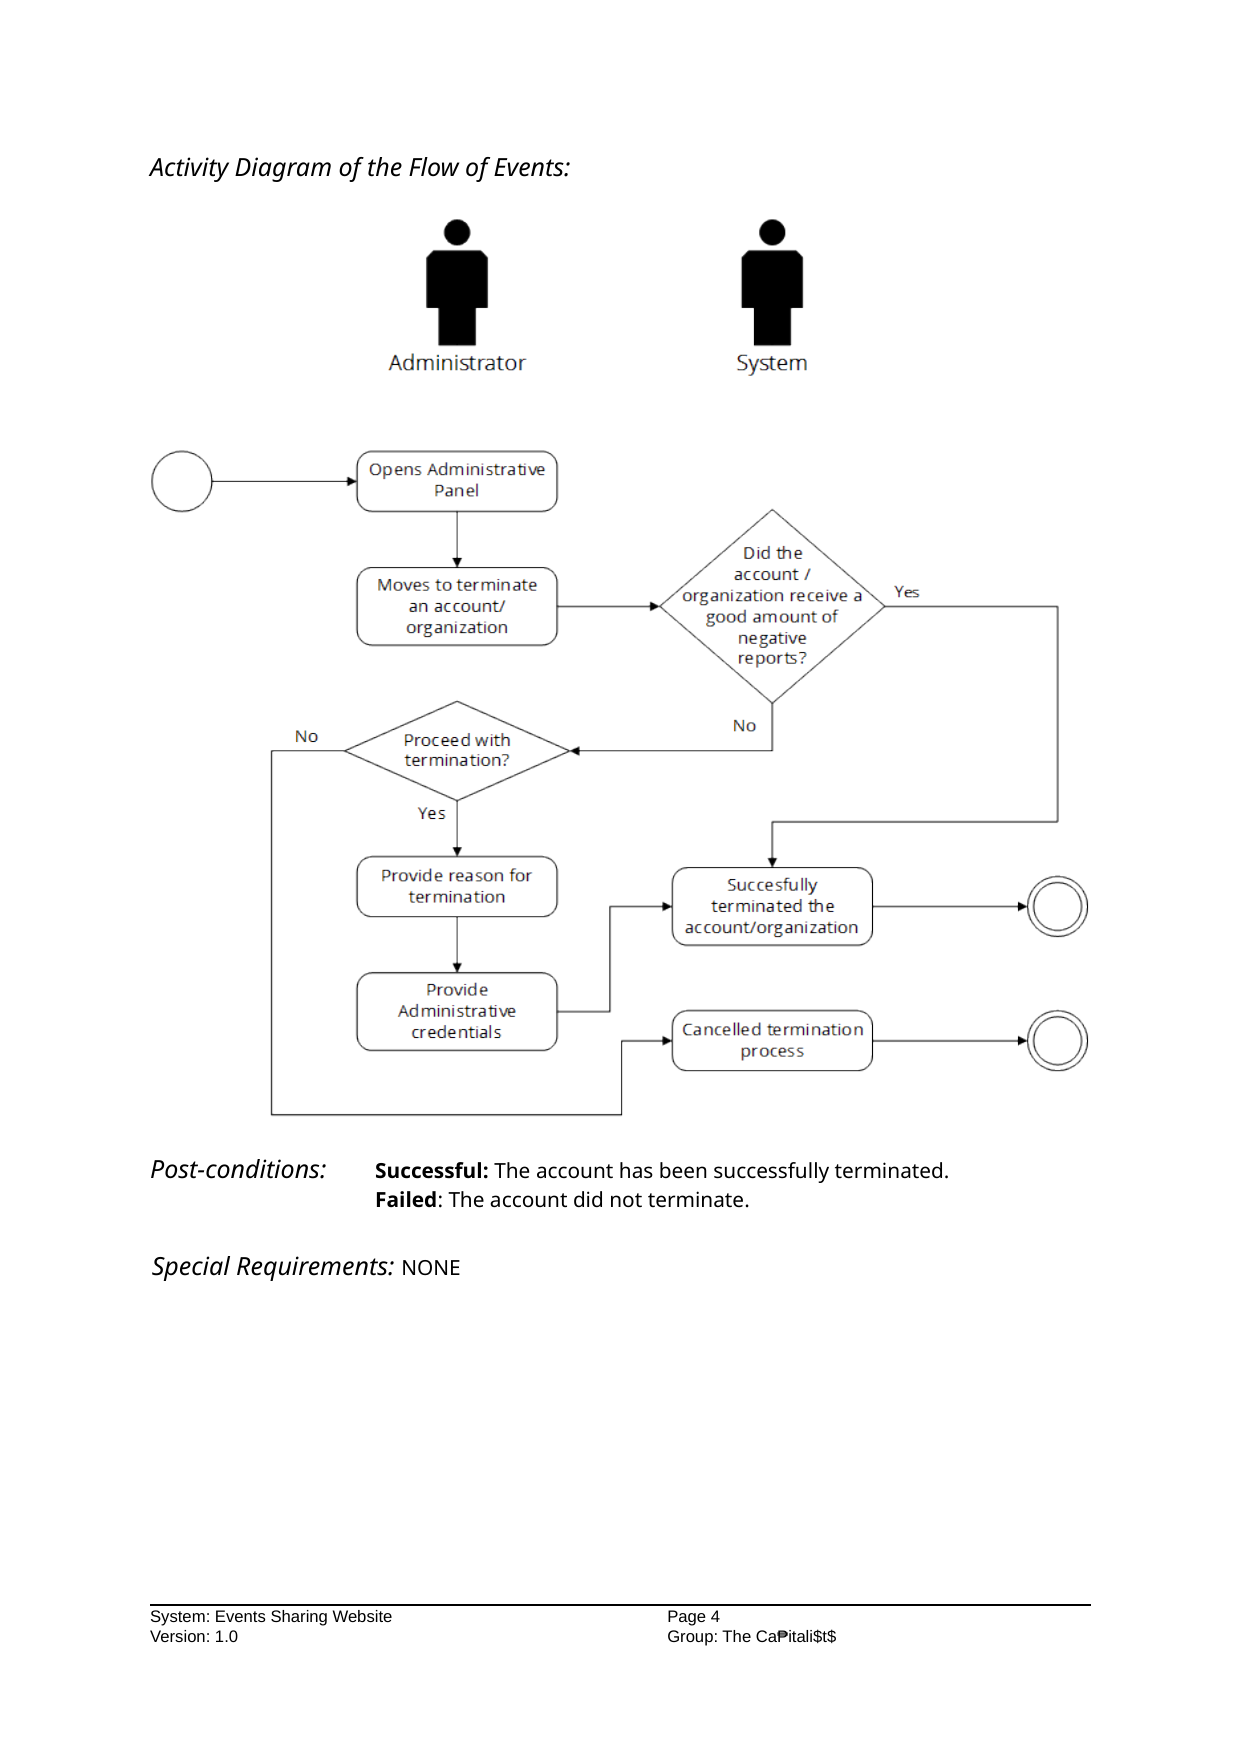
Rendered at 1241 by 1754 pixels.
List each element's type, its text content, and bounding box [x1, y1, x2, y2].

text Post-conditions: Successful: The account has been successfully terminated. Failed: The account did not terminate. [150, 1152, 1091, 1214]
text Special Requirements: NONE [152, 1248, 1091, 1282]
text Activity Diagram of the Flow of Events: [150, 150, 1091, 184]
